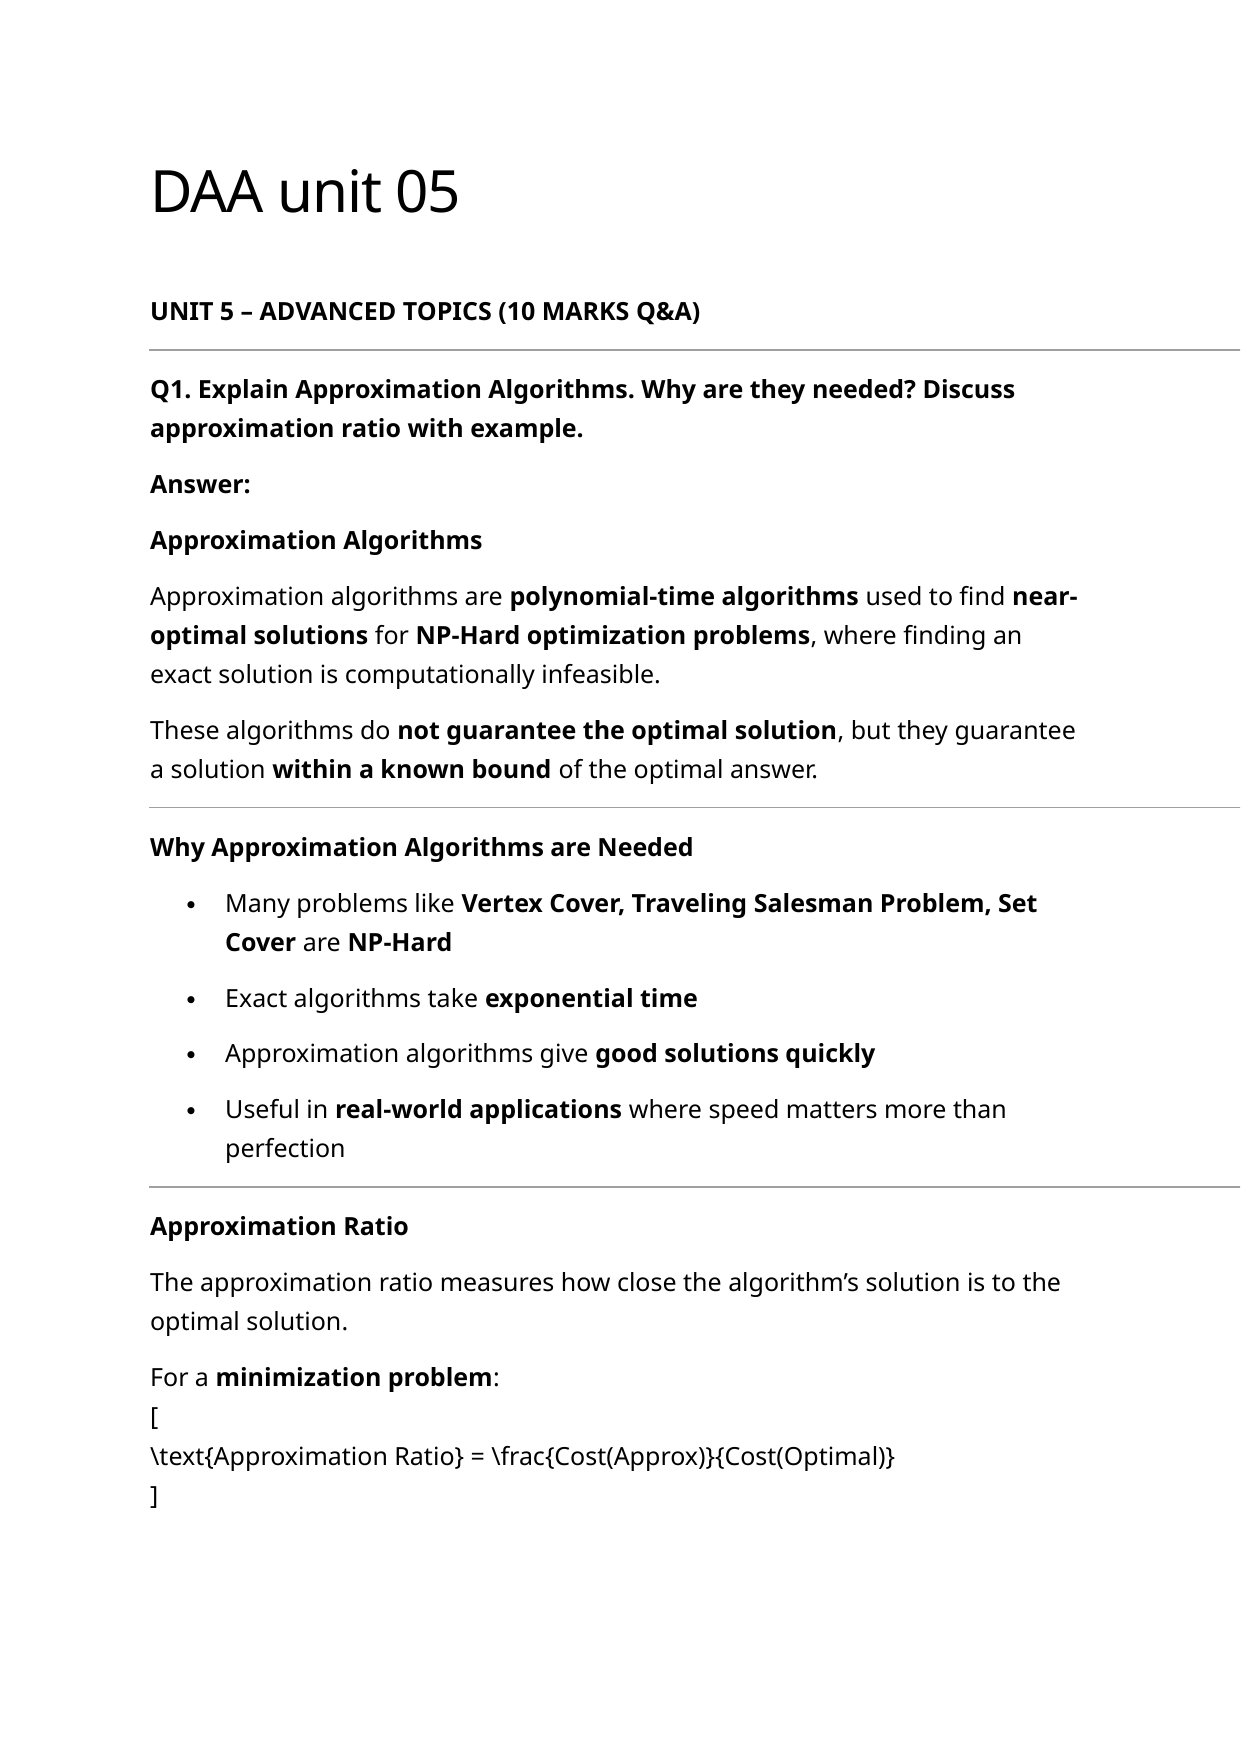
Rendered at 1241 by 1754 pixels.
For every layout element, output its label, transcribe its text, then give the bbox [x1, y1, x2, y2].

text The approximation ratio measures how close the algorithm’s solution is to the optimal solution. [150, 1265, 1090, 1338]
list Exact algorithms take exponential time [187, 980, 1090, 1014]
list Approximation algorithms give good solutions quickly [187, 1036, 1090, 1070]
text For a minimization problem: [ \text{Approximation Ratio} = \frac{Cost(Approx)}{Cost(Optimal)} ] [150, 1360, 1090, 1511]
text Approximation Ratio [150, 1209, 1090, 1243]
text Why Approximation Algorithms are Needed [150, 829, 1090, 863]
text Q1. Explain Approximation Algorithms. Why are they needed? Discuss approximation ratio with example. [150, 372, 1090, 445]
text Approximation Algorithms [150, 522, 1090, 556]
text Answer: [150, 467, 1090, 501]
text Approximation algorithms are polynomial-time algorithms used to find near-optimal solutions for NP-Hard optimization problems, where finding an exact solution is computationally infeasible. [150, 578, 1090, 691]
text These algorithms do not guarantee the optimal solution, but they guarantee a solution within a known bound of the optimal answer. [150, 712, 1090, 786]
list Many problems like Vertex Cover, Traveling Salesman Problem, Set Cover are NP-Hard [187, 885, 1090, 958]
list Useful in real-world applications where speed matters more than perfection [187, 1092, 1090, 1165]
title DAA unit 05 [150, 150, 1090, 229]
text UNIT 5 – ADVANCED TOPICS (10 MARKS Q&A) [150, 294, 1090, 328]
